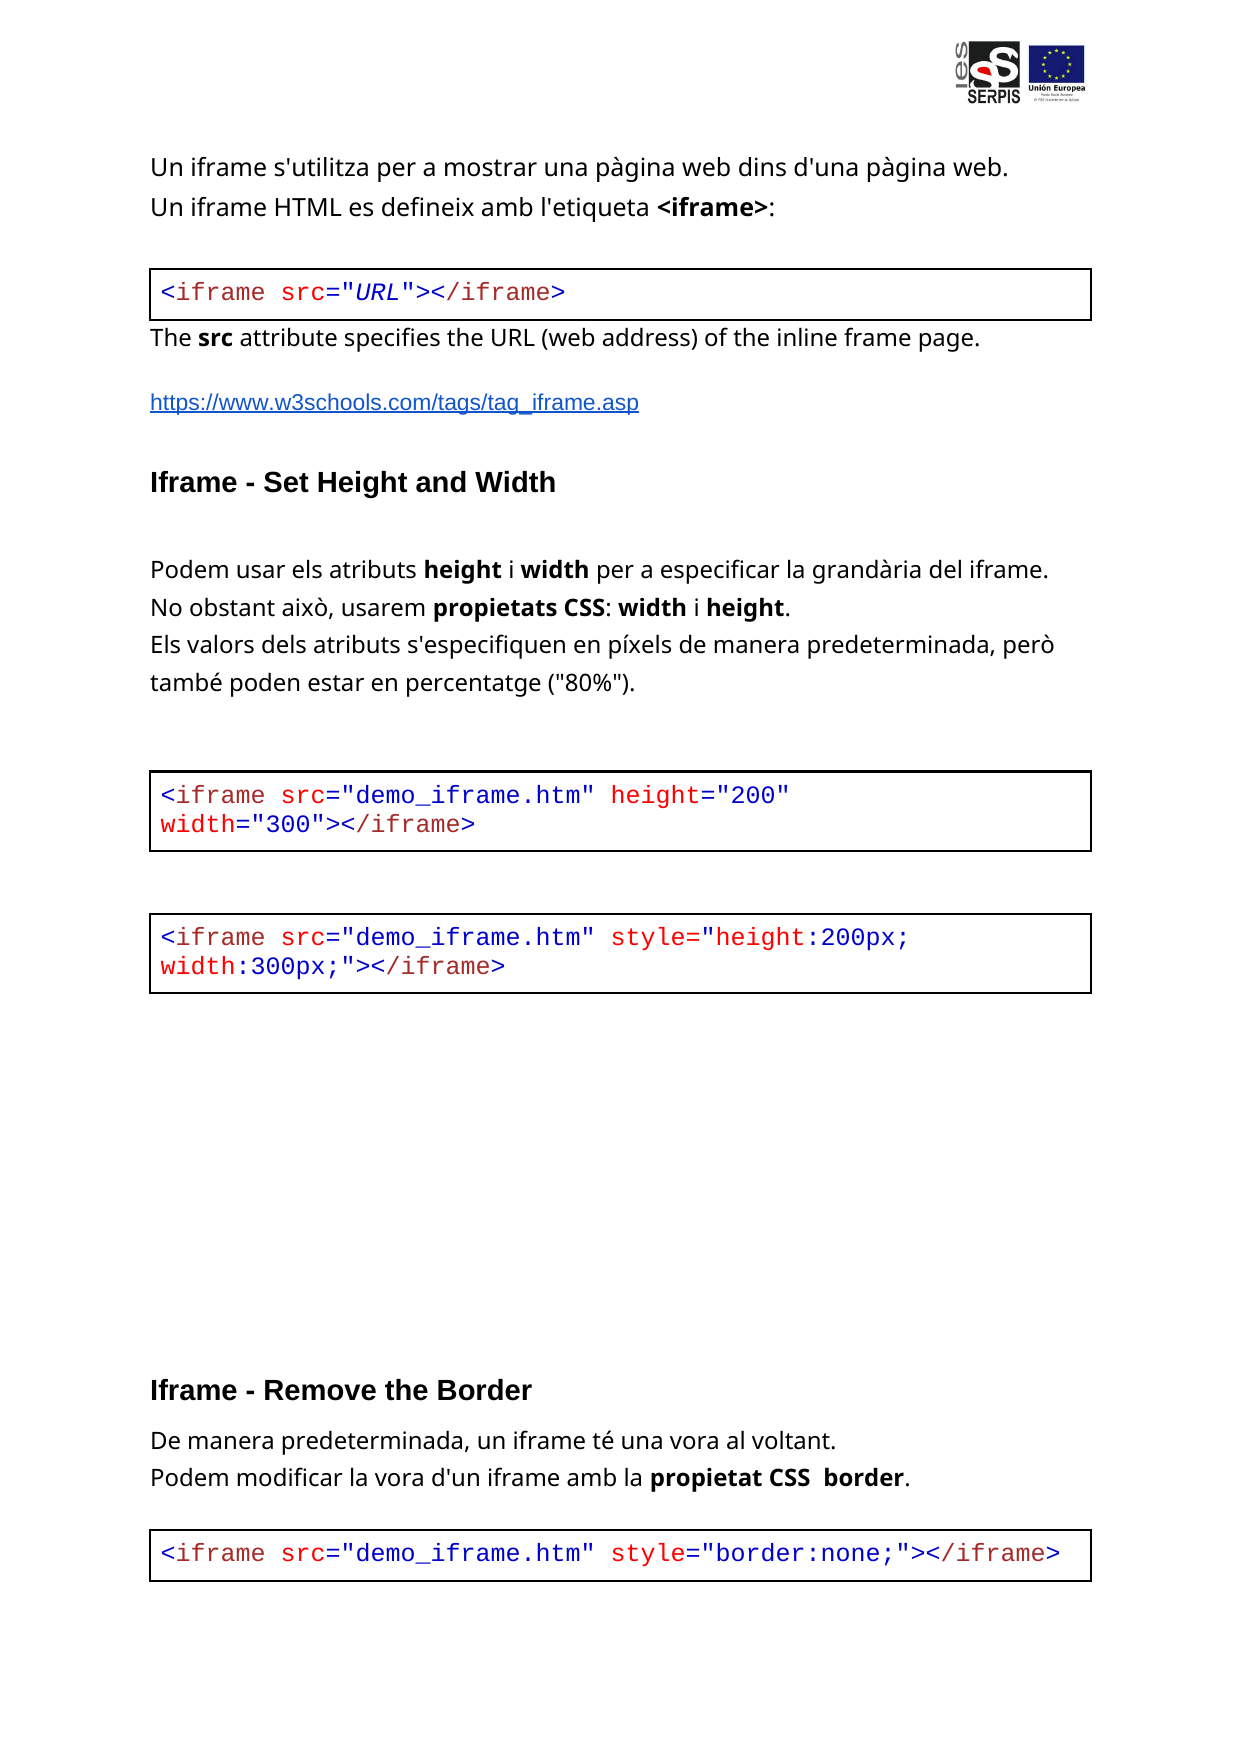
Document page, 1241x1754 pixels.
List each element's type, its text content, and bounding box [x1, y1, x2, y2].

text The src attribute specifies the URL (web address) of the inline frame page. [150, 321, 1090, 353]
text Els valors dels atributs s'especifiquen en píxels de manera predeterminada, però també poden estar en percentatge ("80%"). [150, 628, 1090, 698]
text Un iframe s'utilitza per a mostrar una pàgina web dins d'una pàgina web. [150, 150, 1090, 184]
text Podem modificar la vora d'un iframe amb la propietat CSS border. [150, 1461, 1090, 1493]
table_header <iframe src="demo_iframe.htm" style="height:200px; width:300px;"></iframe> [151, 915, 1090, 992]
subtitle Iframe - Set Height and Width [150, 466, 1090, 499]
text https://www.w3schools.com/tags/tag_iframe.asp [150, 388, 1090, 415]
table_header <iframe src="demo_iframe.htm" height="200" width="300"></iframe> [151, 773, 1090, 850]
text Podem usar els atributs height i width per a especificar la grandària del iframe. [150, 553, 1090, 586]
text Un iframe HTML es defineix amb l'etiqueta <iframe>: [150, 189, 1090, 223]
picture [950, 37, 1090, 106]
subtitle Iframe - Remove the Border [150, 1373, 1090, 1407]
table_header <iframe src="URL"></iframe> [151, 270, 1090, 319]
table_header <iframe src="demo_iframe.htm" style="border:none;"></iframe> [151, 1531, 1090, 1580]
text De manera predeterminada, un iframe té una vora al voltant. [150, 1423, 1090, 1456]
text No obstant això, usarem propietats CSS: width i height. [150, 591, 1090, 623]
